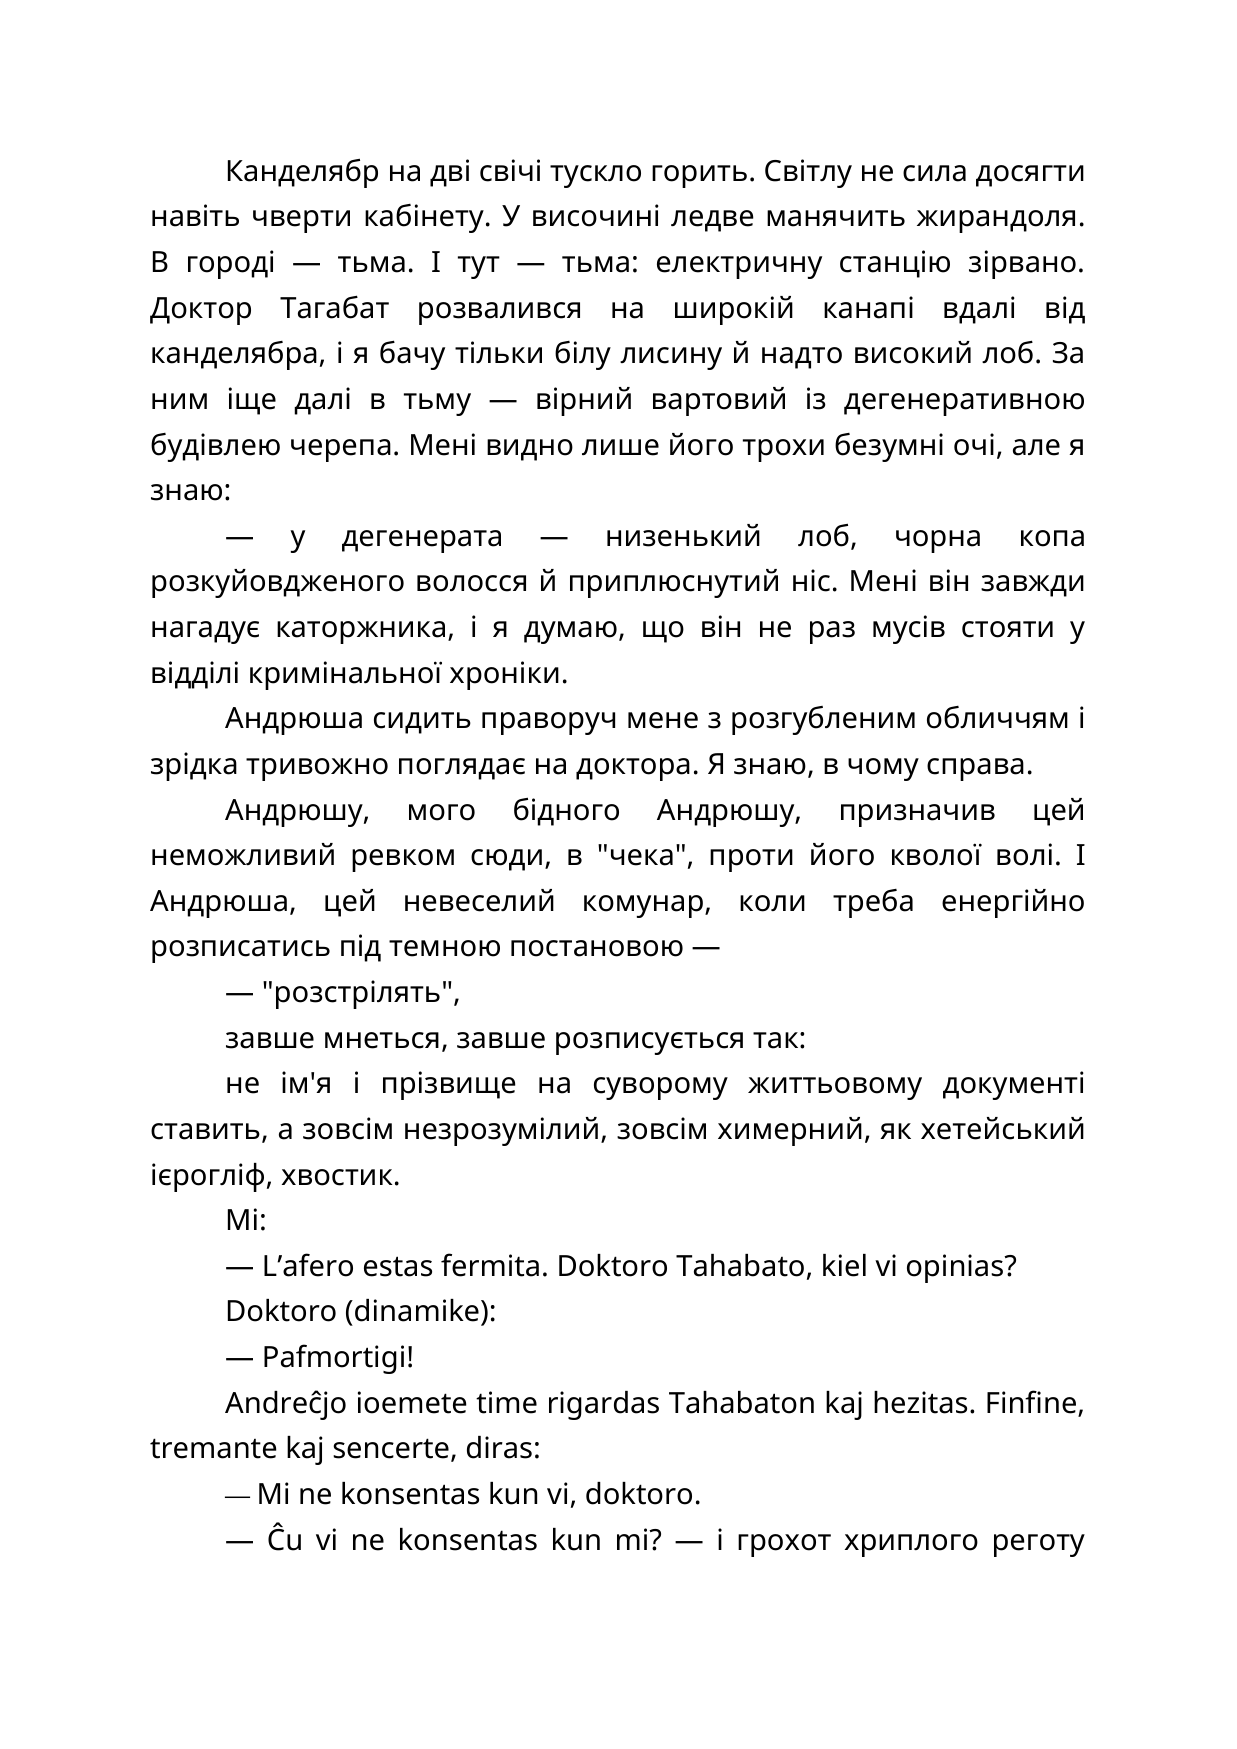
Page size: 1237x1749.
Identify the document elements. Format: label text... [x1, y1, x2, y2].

text завше мнеться, завше розписується так: [150, 1017, 1086, 1057]
text — у дегенерата — низенький лоб, чорна копа розкуйовдженого волосся й приплюснутий ніс. Мені він завжди нагадує каторжника, і я думаю, що він не раз мусів стояти у відділі кримінальної хроніки. [150, 515, 1086, 692]
text Канделябр на дві свічі тускло горить. Світлу не сила досягти навіть чверти кабінету. У височині ледве манячить жирандоля. В городі — тьма. І тут — тьма: електричну станцію зірвано. Доктор Тагабат розвалився на широкій канапі вдалі від канделябра, і я бачу тільки білу лисину й надто високий лоб. За ним іще далі в тьму — вірний вартовий із дегенеративною будівлею черепа. Мені видно лише його трохи безумні очі, але я знаю: [150, 150, 1086, 509]
text — L’afero estas fermita. Doktoro Tahabato, kiel vi opinias? [150, 1245, 1086, 1285]
text — Pafmortigi! [150, 1336, 1086, 1376]
text Mi: [150, 1199, 1086, 1239]
text Андрюшу, мого бідного Андрюшу, призначив цей неможливий ревком сюди, в "чека", проти його кволої волі. І Андрюша, цей невеселий комунар, коли треба енергійно розписатись під темною постановою — [150, 789, 1086, 965]
text Andreĉjo ioemete time rigardas Tahabaton kaj hezitas. Finfine, tremante kaj sencerte, diras: [150, 1382, 1086, 1467]
text — Mi ne konsentas kun vi, doktoro. [150, 1473, 1086, 1513]
text — Ĉu vi ne konsentas kun mi? — і грохот хриплого реготу [150, 1519, 1086, 1558]
text — "розстрілять", [150, 971, 1086, 1011]
text Андрюша сидить праворуч мене з розгубленим обличчям і зрідка тривожно поглядає на доктора. Я знаю, в чому справа. [150, 697, 1086, 783]
text Doktoro (dinamike): [150, 1291, 1086, 1330]
text не ім'я і прізвище на суворому життьовому документі ставить, а зовсім незрозумілий, зовсім химерний, як хетейський ієрогліф, хвостик. [150, 1062, 1086, 1193]
